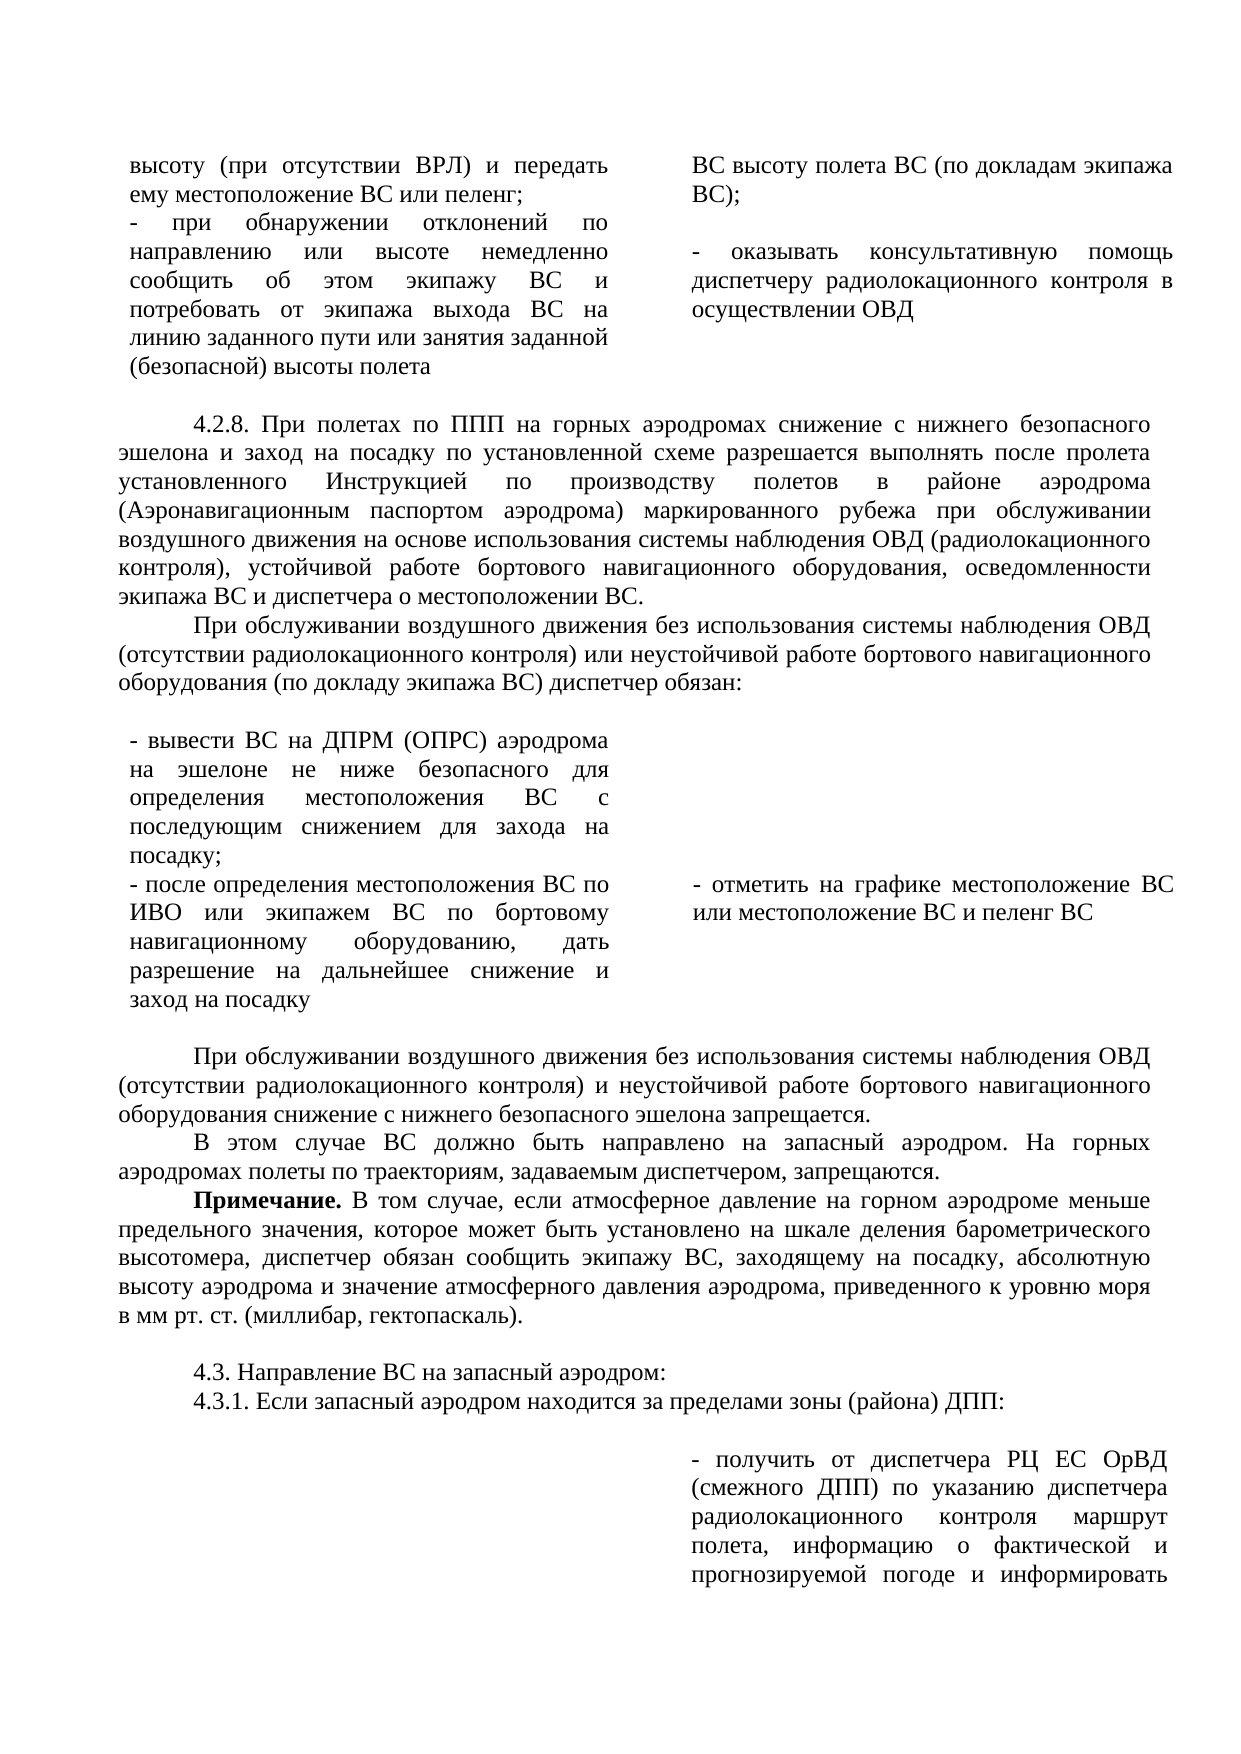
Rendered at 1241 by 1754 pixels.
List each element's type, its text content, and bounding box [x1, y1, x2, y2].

table_header [681, 725, 1186, 869]
table_header высоту (при отсутствии ВРЛ) и передать ему местоположение ВС или пеленг; [118, 150, 620, 207]
table_header [118, 1444, 620, 1587]
text При обслуживании воздушного движения без использования системы наблюдения ОВД (отсутствии радиолокационного контроля) и неустойчивой работе бортового навигационного оборудования снижение с нижнего безопасного эшелона запрещается. [118, 1041, 1152, 1127]
table_cell - после определения местоположения ВС по ИВО или экипажем ВС по бортовому навигационному оборудованию, дать разрешение на дальнейшее снижение и заход на посадку [118, 869, 621, 1012]
table_cell [680, 208, 1184, 236]
table_cell - оказывать консультативную помощь диспетчеру радиолокационного контроля в осуществлении ОВД [680, 236, 1184, 380]
text При обслуживании воздушного движения без использования системы наблюдения ОВД (отсутствии радиолокационного контроля) или неустойчивой работе бортового навигационного оборудования (по докладу экипажа ВС) диспетчер обязан: [118, 610, 1152, 696]
table_header [620, 1444, 680, 1587]
table_header [620, 150, 680, 207]
table_cell - отметить на графике местоположение ВС или местоположение ВС и пеленг ВС [681, 869, 1186, 1012]
text 4.3.1. Если запасный аэродром находится за пределами зоны (района) ДПП: [118, 1386, 1152, 1415]
table_header - получить от диспетчера РЦ ЕС ОрВД (смежного ДПП) по указанию диспетчера радиолокационного контроля маршрут полета, информацию о фактической и прогнозируемой погоде и информировать [680, 1444, 1179, 1587]
text Примечание. В том случае, если атмосферное давление на горном аэродроме меньше предельного значения, которое может быть установлено на шкале деления барометрического высотомера, диспетчер обязан сообщить экипажу ВС, заходящему на посадку, абсолютную высоту аэродрома и значение атмосферного давления аэродрома, приведенного к уровню моря в мм рт. ст. (миллибар, гектопаскаль). [118, 1185, 1152, 1329]
text 4.3. Направление ВС на запасный аэродром: [118, 1357, 1152, 1386]
table_cell - при обнаружении отклонений по направлению или высоте немедленно сообщить об этом экипажу ВС и потребовать от экипажа выхода ВС на линию заданного пути или занятия заданной (безопасной) высоты полета [118, 208, 620, 380]
table_header ВС высоту полета ВС (по докладам экипажа ВС); [680, 150, 1184, 207]
table_header - вывести ВС на ДПРМ (ОПРС) аэродрома на эшелоне не ниже безопасного для определения местоположения ВС с последующим снижением для захода на посадку; [118, 725, 621, 869]
table_cell [621, 869, 681, 1012]
text 4.2.8. При полетах по ППП на горных аэродромах снижение с нижнего безопасного эшелона и заход на посадку по установленной схеме разрешается выполнять после пролета установленного Инструкцией по производству полетов в районе аэродрома (Аэронавигационным паспортом аэродрома) маркированного рубежа при обслуживании воздушного движения на основе использования системы наблюдения ОВД (радиолокационного контроля), устойчивой работе бортового навигационного оборудования, осведомленности экипажа ВС и диспетчера о местоположении ВС. [118, 409, 1152, 610]
table_cell [620, 236, 680, 380]
table_cell [620, 208, 680, 236]
table_header [621, 725, 681, 869]
text В этом случае ВС должно быть направлено на запасный аэродром. На горных аэродромах полеты по траекториям, задаваемым диспетчером, запрещаются. [118, 1127, 1152, 1185]
